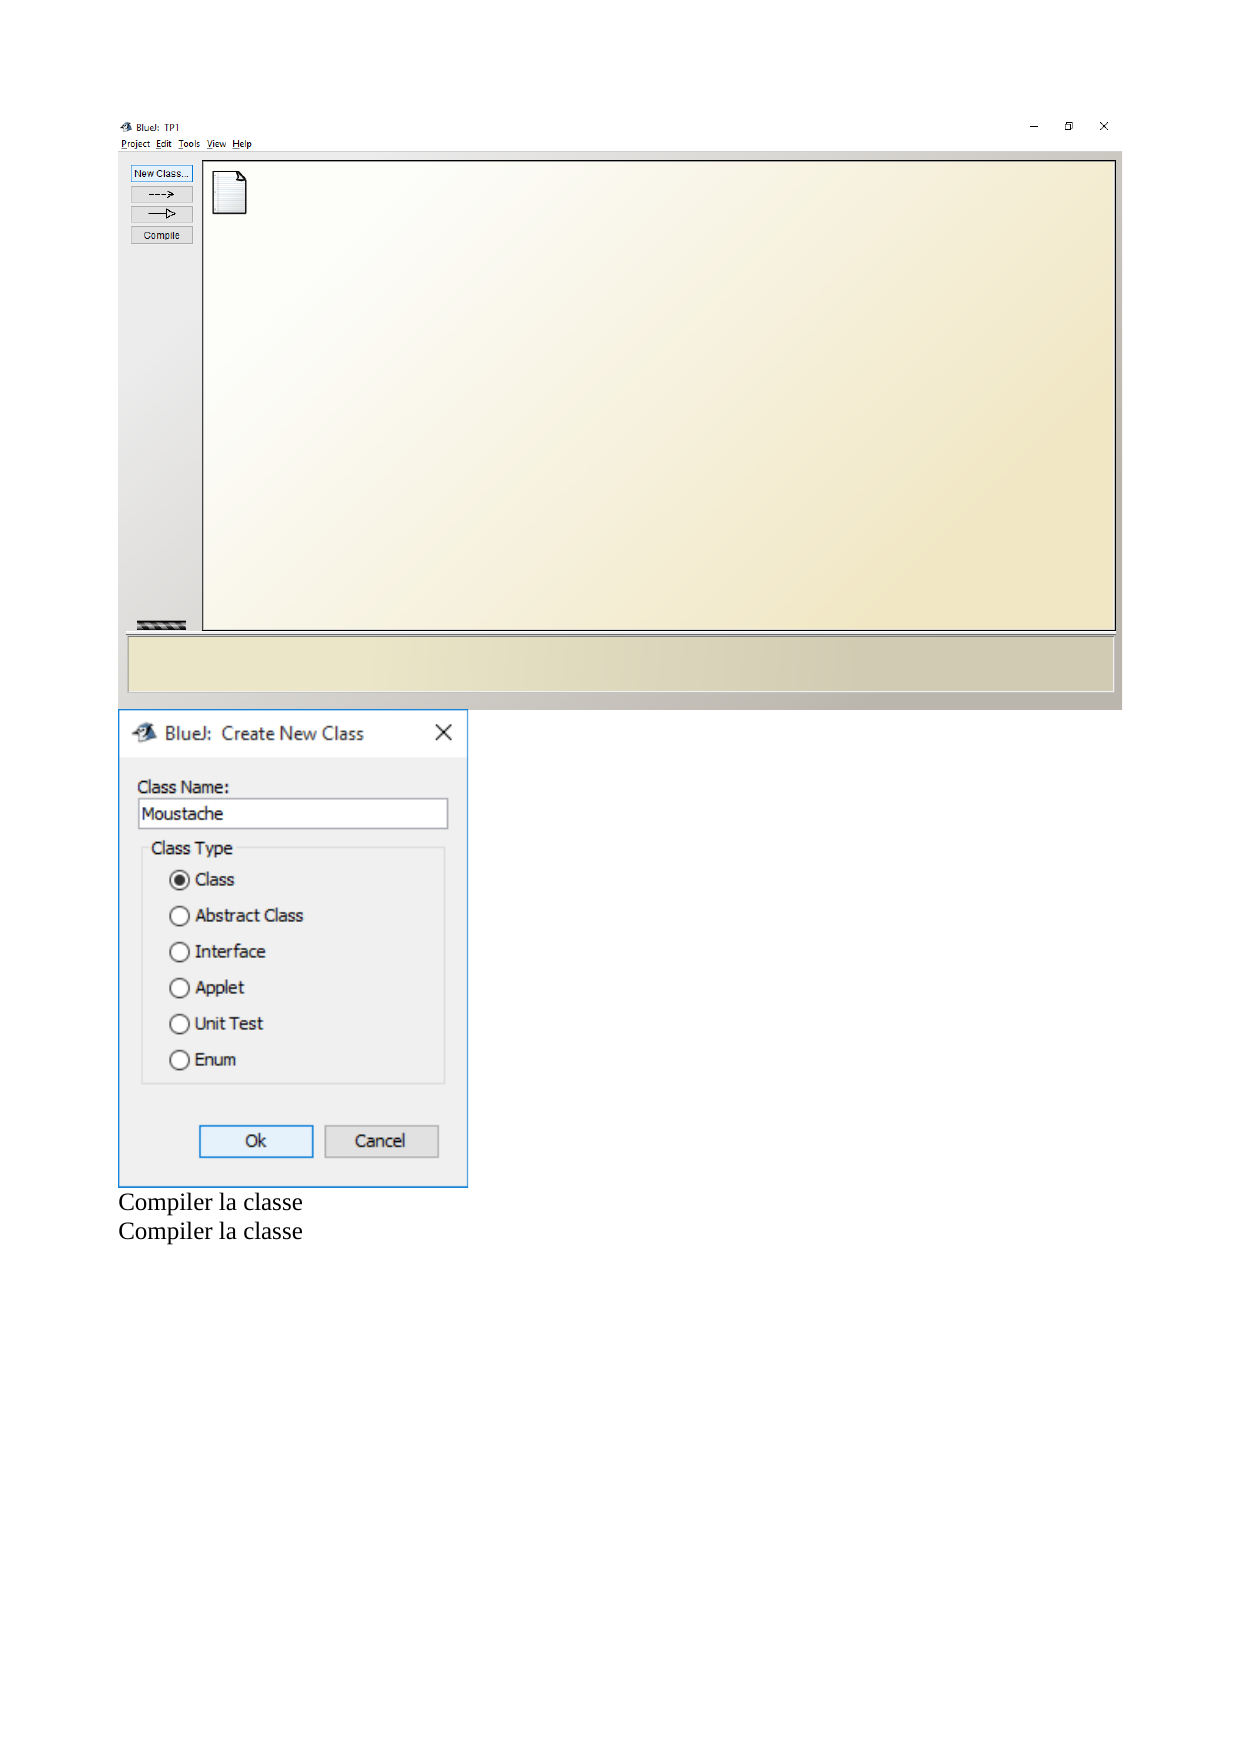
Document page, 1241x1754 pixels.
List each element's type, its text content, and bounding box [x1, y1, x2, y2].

picture [118, 118, 1123, 1188]
text Compiler la classe [118, 710, 1122, 1216]
text Compiler la classe [118, 1216, 1122, 1245]
